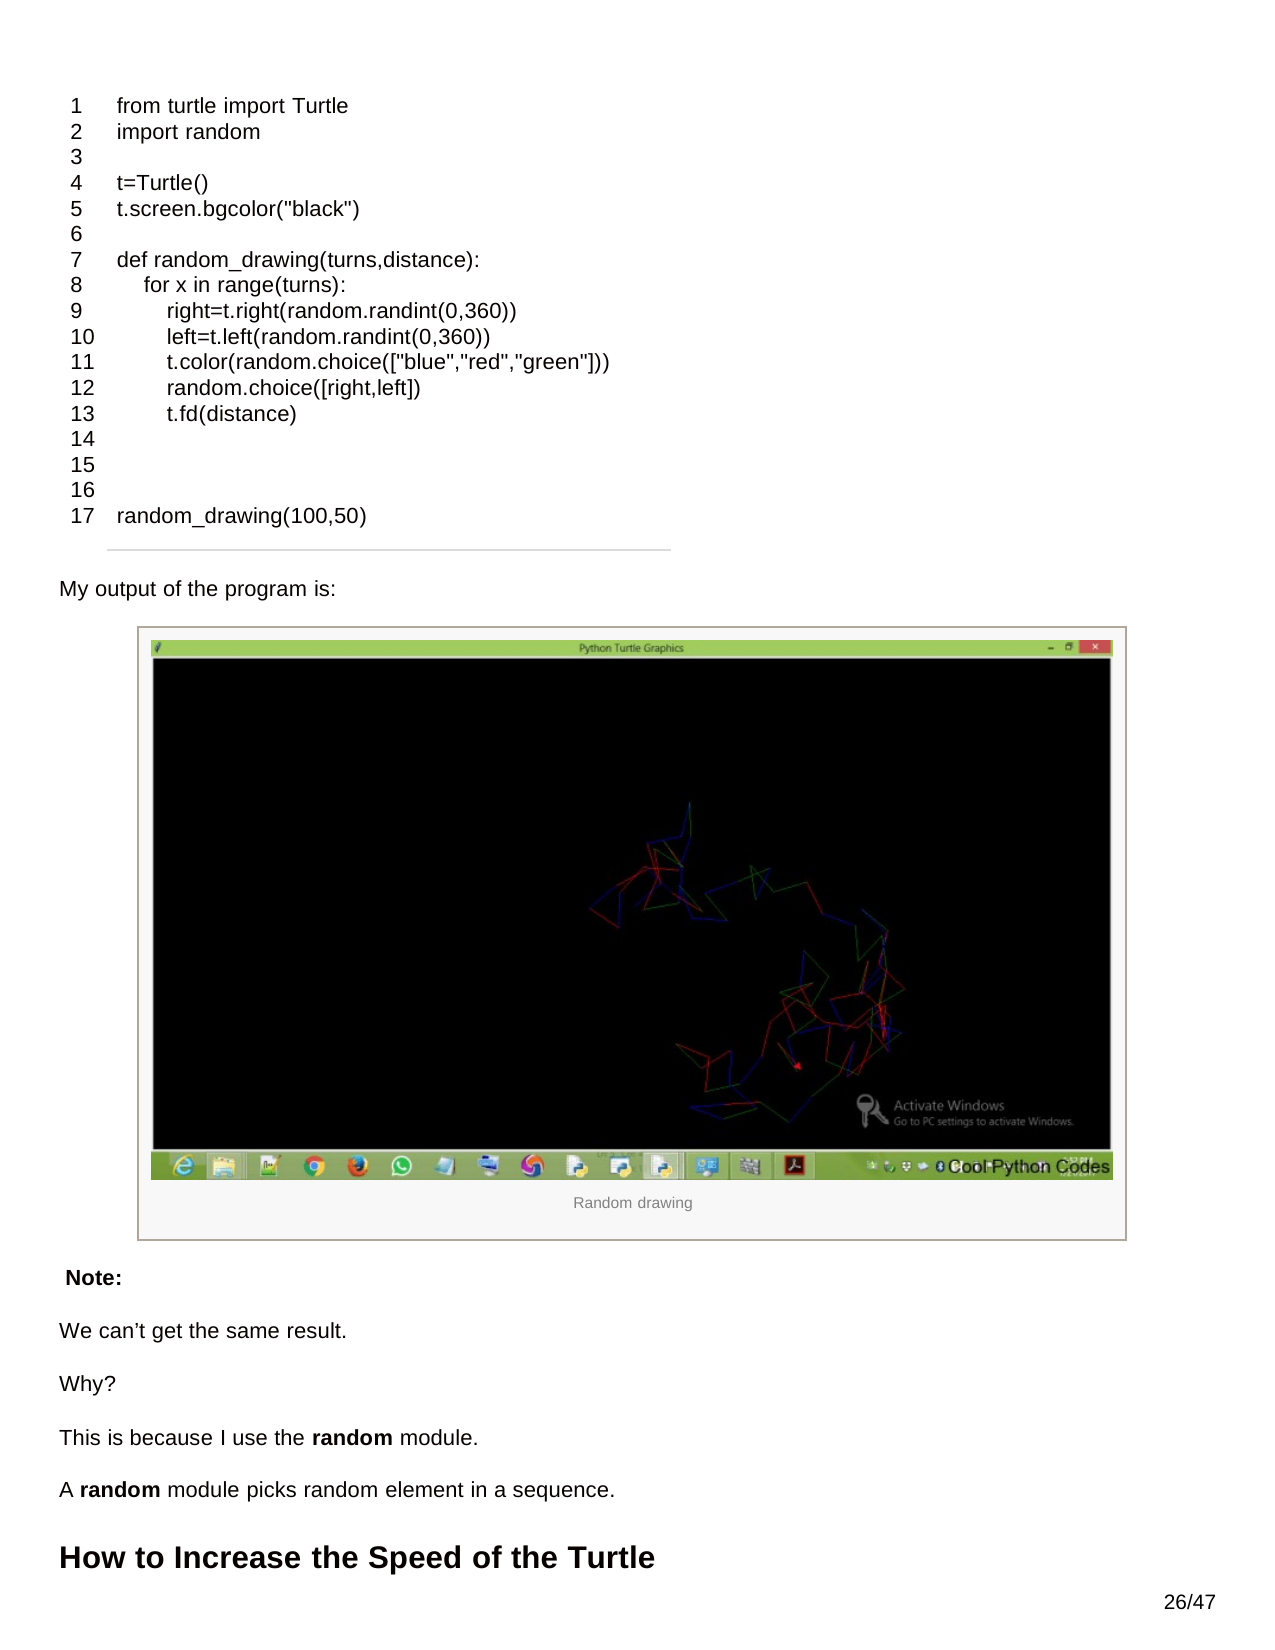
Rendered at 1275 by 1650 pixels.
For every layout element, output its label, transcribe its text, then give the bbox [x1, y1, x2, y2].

text 1 from turtle import Turtle [70, 93, 1229, 118]
text 3 [70, 144, 1229, 169]
text 14 [70, 426, 1229, 451]
text 5 t.screen.bgcolor("black") [70, 195, 1229, 221]
picture [151, 640, 1113, 1180]
text We can’t get the same result. Why? [59, 1318, 355, 1396]
text This is because I use the random module. [59, 1424, 1229, 1450]
text 13 t.fd(distance) [70, 400, 1229, 426]
text My output of the program is: [59, 575, 1229, 600]
text 12 random.choice([right,left]) [70, 375, 1229, 400]
text How to Increase the Speed of the Turtle [59, 1539, 1229, 1575]
text 9 right=t.right(random.randint(0,360)) [70, 298, 1229, 323]
text 11 t.color(random.choice(["blue","red","green"])) [70, 349, 1229, 374]
text 6 [70, 221, 1229, 246]
text 15 [70, 452, 1229, 477]
text 7 def random_drawing(turns,distance): [70, 247, 1229, 272]
text 16 [70, 477, 1229, 502]
text 17 random_drawing(100,50) [70, 503, 1229, 528]
text 2 import random [70, 118, 1229, 144]
text 4 t=Turtle() [70, 170, 1229, 195]
text Note: [65, 1265, 1229, 1290]
text 8 for x in range(turns): [70, 272, 1229, 297]
text 10 left=t.left(random.randint(0,360)) [70, 323, 1229, 349]
text A random module picks random element in a sequence. [59, 1477, 1229, 1503]
